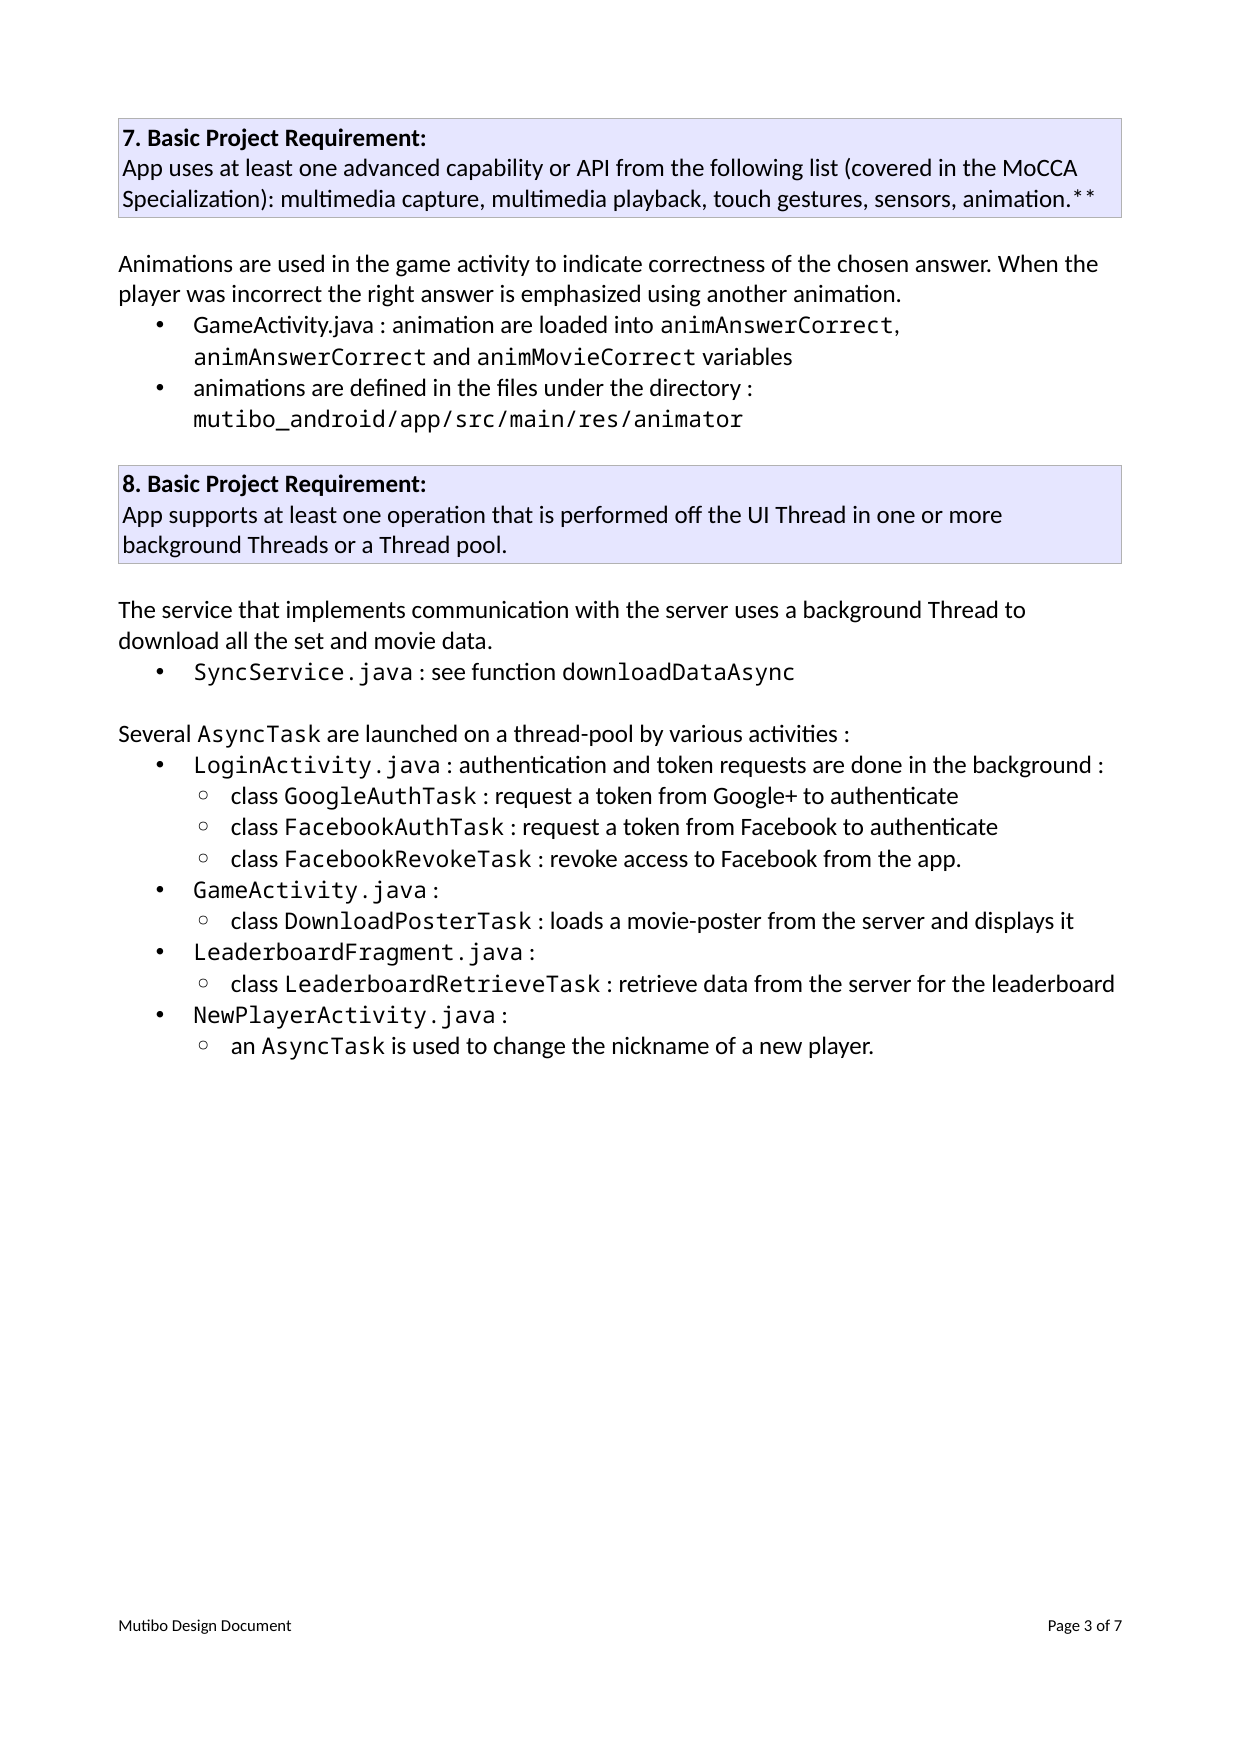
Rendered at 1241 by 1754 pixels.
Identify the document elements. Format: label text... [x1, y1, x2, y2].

text The service that implements communication with the server uses a background Thread to download all the set and movie data. [118, 595, 1122, 656]
list class FacebookAuthTask : request a token from Facebook to authenticate [193, 811, 1122, 842]
text Animations are used in the game activity to indicate correctness of the chosen answer. When the player was incorrect the right answer is emphasized using another animation. [118, 248, 1122, 309]
list animations are defined in the files under the directory : mutibo_android/app/src/main/res/animator [156, 372, 1122, 434]
list an AsyncTask is used to change the nickname of a new player. [193, 1030, 1122, 1061]
list class GoogleAuthTask : request a token from Google+ to authenticate [193, 780, 1122, 811]
text 8. Basic Project Requirement: [119, 466, 1121, 495]
list class FacebookRevokeTask : revoke access to Facebook from the app. [193, 842, 1122, 874]
list class DownloadPosterTask : loads a movie-poster from the server and displays it [193, 905, 1122, 936]
list class LeaderboardRetrieveTask : retrieve data from the server for the leaderboard [193, 967, 1122, 999]
list LeaderboardFragment.java : [156, 936, 1122, 967]
text Several AsyncTask are launched on a thread-pool by various activities : [118, 717, 1122, 749]
list GameActivity.java : animation are loaded into animAnswerCorrect, animAnswerCorrect and animMovieCorrect variables [156, 309, 1122, 372]
list GameActivity.java : [156, 874, 1122, 905]
text App uses at least one advanced capability or API from the following list (covered in the MoCCA Specialization): multimedia capture, multimedia playback, touch gestures, sensors, animation.** [119, 149, 1121, 217]
list NewPlayerActivity.java : [156, 999, 1122, 1030]
list SyncService.java : see function downloadDataAsync [156, 656, 1122, 687]
text 7. Basic Project Requirement: [119, 119, 1121, 149]
text App supports at least one operation that is performed off the UI Thread in one or more background Threads or a Thread pool. [119, 495, 1121, 563]
list LoginActivity.java : authentication and token requests are done in the background : [156, 749, 1122, 780]
